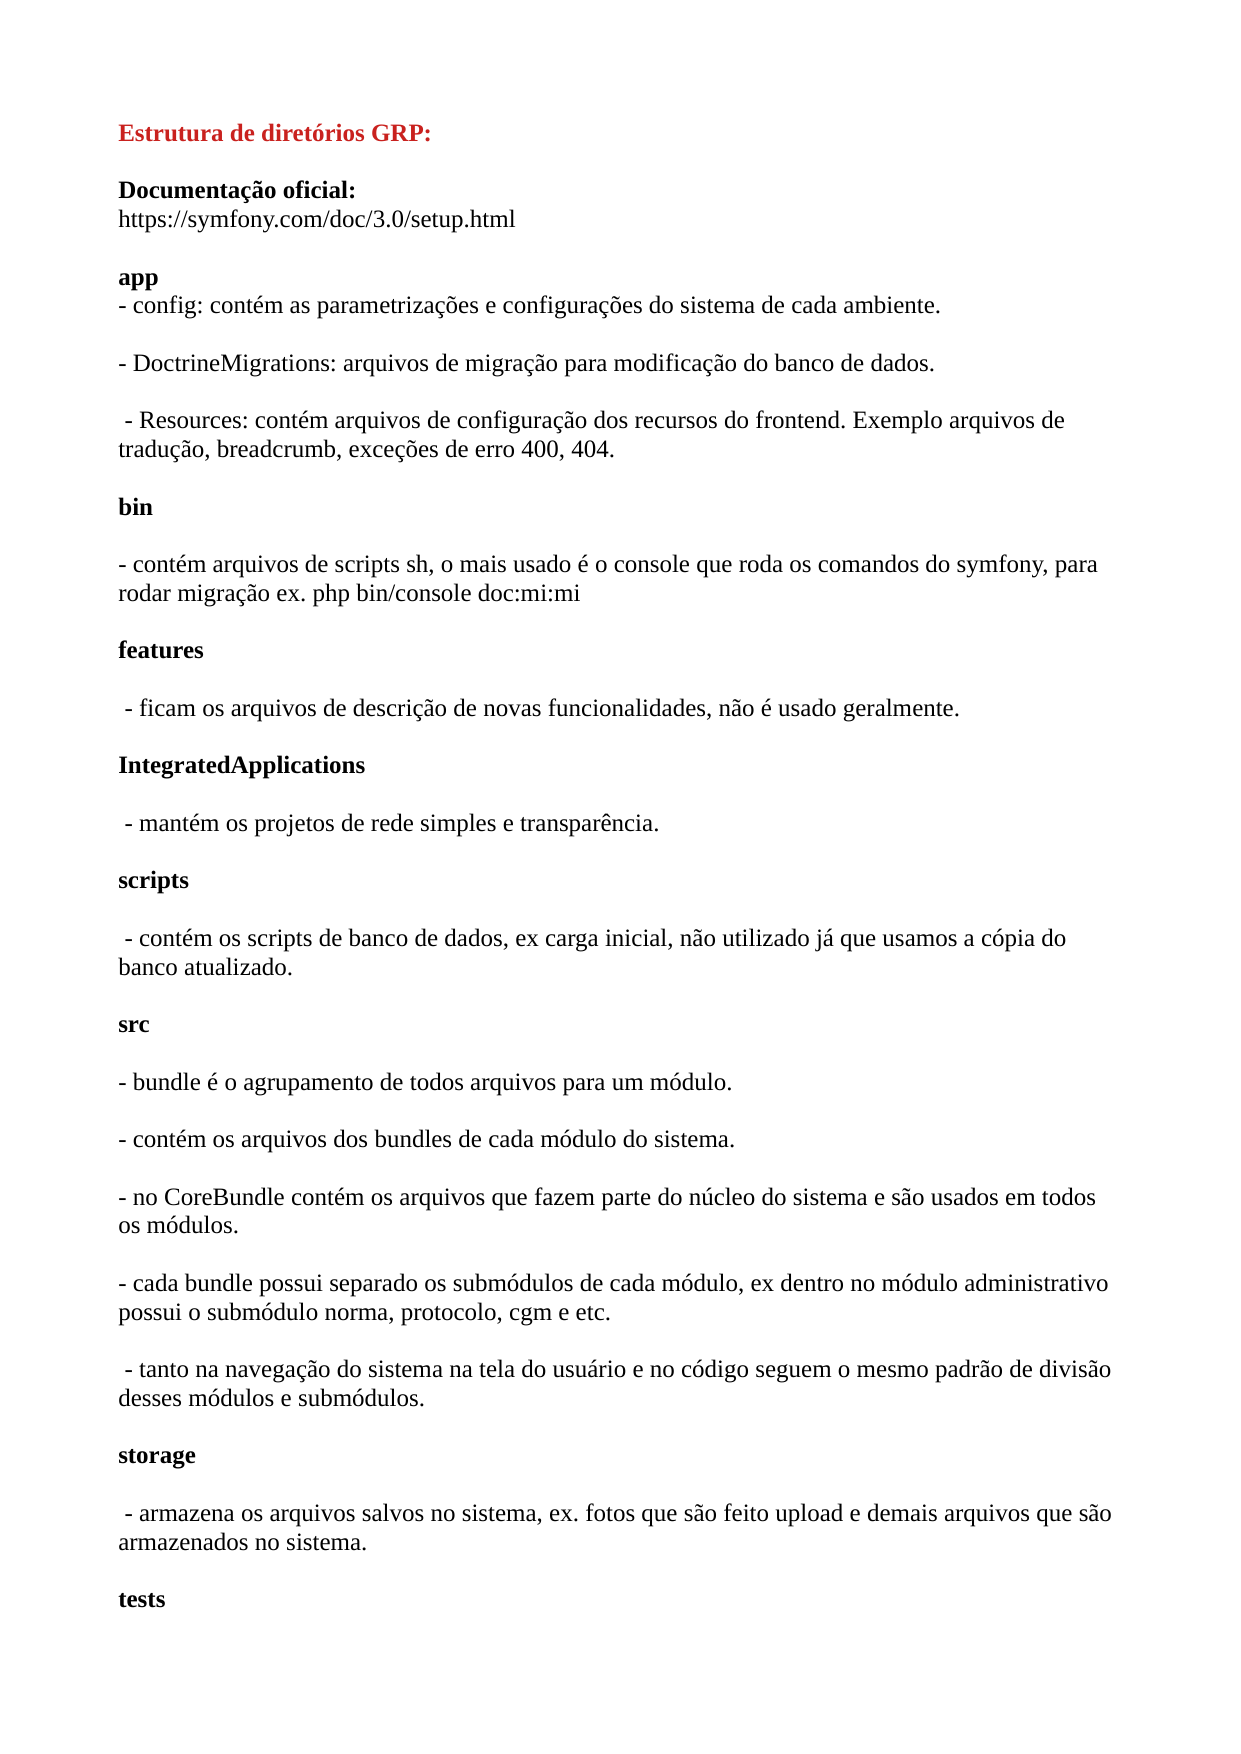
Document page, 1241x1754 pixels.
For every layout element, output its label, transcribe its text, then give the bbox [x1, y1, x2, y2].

text src [118, 1009, 1122, 1038]
text - cada bundle possui separado os submódulos de cada módulo, ex dentro no módulo administrativo possui o submódulo norma, protocolo, cgm e etc. [118, 1268, 1122, 1326]
text - DoctrineMigrations: arquivos de migração para modificação do banco de dados. [118, 348, 1122, 377]
text - Resources: contém arquivos de configuração dos recursos do frontend. Exemplo arquivos de tradução, breadcrumb, exceções de erro 400, 404. [118, 406, 1122, 463]
text - config: contém as parametrizações e configurações do sistema de cada ambiente. [118, 291, 1122, 319]
text IntegratedApplications [118, 751, 1122, 779]
text - tanto na navegação do sistema na tela do usuário e no código seguem o mesmo padrão de divisão desses módulos e submódulos. [118, 1354, 1122, 1412]
text features [118, 636, 1122, 664]
text - ficam os arquivos de descrição de novas funcionalidades, não é usado geralmente. [118, 693, 1122, 722]
text - mantém os projetos de rede simples e transparência. [118, 808, 1122, 837]
text Documentação oficial: [118, 176, 1122, 204]
text - contém os arquivos dos bundles de cada módulo do sistema. [118, 1124, 1122, 1153]
text - armazena os arquivos salvos no sistema, ex. fotos que são feito upload e demais arquivos que são armazenados no sistema. [118, 1498, 1122, 1556]
text Estrutura de diretórios GRP: [118, 118, 1122, 147]
text tests [118, 1584, 1122, 1613]
text https://symfony.com/doc/3.0/setup.html [118, 204, 1122, 233]
text - bundle é o agrupamento de todos arquivos para um módulo. [118, 1067, 1122, 1096]
text - contém arquivos de scripts sh, o mais usado é o console que roda os comandos do symfony, para rodar migração ex. php bin/console doc:mi:mi [118, 549, 1122, 607]
text - no CoreBundle contém os arquivos que fazem parte do núcleo do sistema e são usados em todos os módulos. [118, 1182, 1122, 1239]
text bin [118, 492, 1122, 521]
text storage [118, 1441, 1122, 1469]
text scripts [118, 866, 1122, 894]
text - contém os scripts de banco de dados, ex carga inicial, não utilizado já que usamos a cópia do banco atualizado. [118, 923, 1122, 981]
text app [118, 262, 1122, 291]
